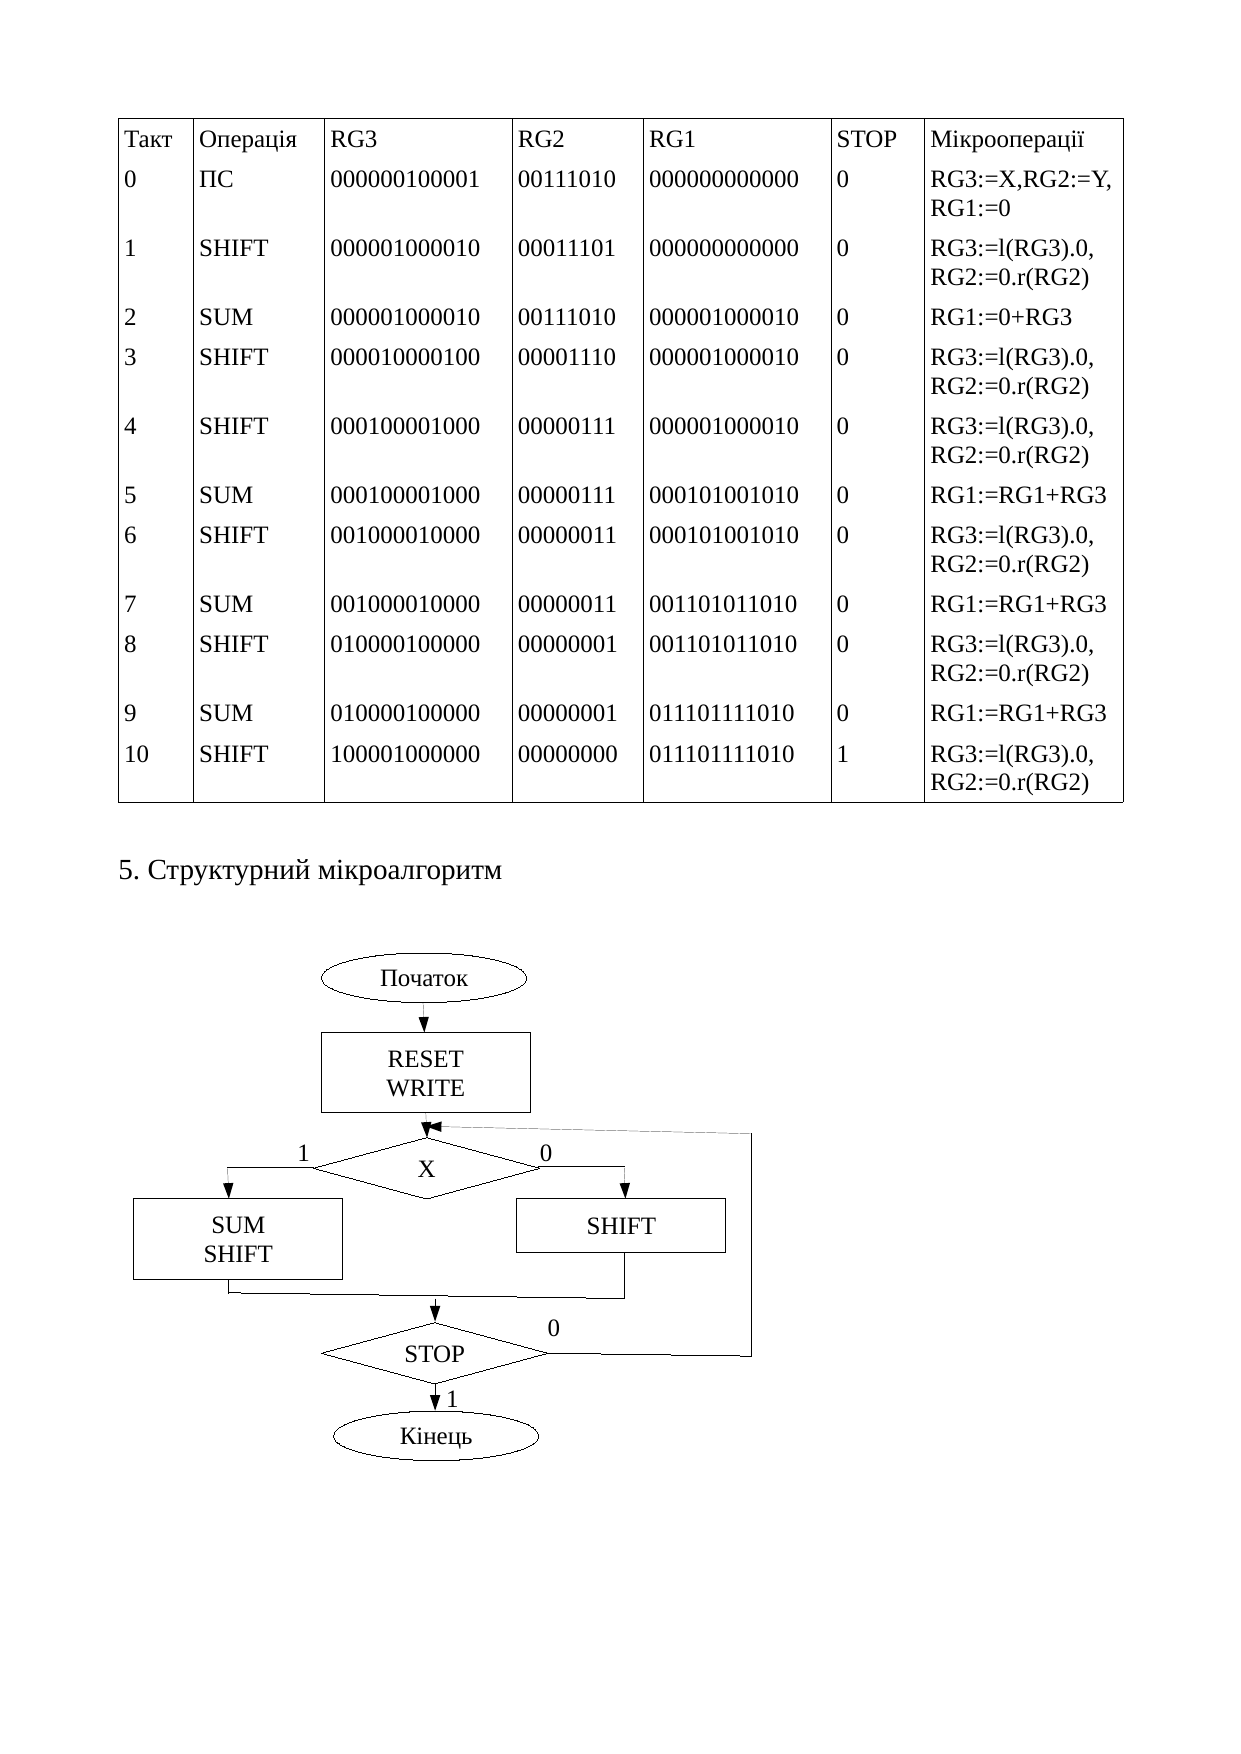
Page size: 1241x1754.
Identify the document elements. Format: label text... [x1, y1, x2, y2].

table_cell 001000010000 [325, 584, 512, 624]
table_cell 0 [832, 406, 924, 474]
table_cell SHIFT [194, 733, 324, 802]
table_cell 0 [832, 624, 924, 693]
table_cell RG3:=l(RG3).0, RG2:=0.r(RG2) [925, 515, 1123, 584]
table_cell 010000100000 [325, 693, 512, 733]
table_cell 1 [832, 733, 924, 802]
table_cell RG3:=l(RG3).0, RG2:=0.r(RG2) [925, 733, 1123, 802]
table_cell SHIFT [194, 624, 324, 693]
table_cell 6 [119, 515, 193, 584]
table_cell 7 [119, 584, 193, 624]
table_cell 000101001010 [644, 475, 831, 515]
table_cell RG1:=RG1+RG3 [925, 475, 1123, 515]
table_cell 0 [119, 159, 193, 227]
table_cell 0 [832, 159, 924, 227]
table_cell RG3:=X,RG2:=Y, RG1:=0 [925, 159, 1123, 227]
table_cell 001101011010 [644, 584, 831, 624]
table_header Операція [194, 119, 324, 158]
table_cell 00000000 [513, 733, 643, 802]
table_cell 00111010 [513, 159, 643, 227]
table_cell 000100001000 [325, 475, 512, 515]
table_cell RG1:=0+RG3 [925, 296, 1123, 337]
table_cell 000001000010 [325, 296, 512, 337]
table_cell 000001000010 [325, 228, 512, 296]
table_cell 00000111 [513, 475, 643, 515]
table_cell 00111010 [513, 296, 643, 337]
table_cell SHIFT [194, 228, 324, 296]
table_cell RG3:=l(RG3).0, RG2:=0.r(RG2) [925, 624, 1123, 693]
table_cell 000000100001 [325, 159, 512, 227]
table_cell 0 [832, 475, 924, 515]
table_cell 00011101 [513, 228, 643, 296]
table_cell 4 [119, 406, 193, 474]
table_cell SHIFT [194, 337, 324, 406]
table_cell 00001110 [513, 337, 643, 406]
table_cell 0 [832, 515, 924, 584]
table_cell 8 [119, 624, 193, 693]
table_cell 100001000000 [325, 733, 512, 802]
table_cell 9 [119, 693, 193, 733]
table_cell 011101111010 [644, 693, 831, 733]
table_cell 0 [832, 693, 924, 733]
text 5. Структурний мікроалгоритм [118, 852, 1122, 886]
table_cell RG3:=l(RG3).0, RG2:=0.r(RG2) [925, 337, 1123, 406]
table_cell ПС [194, 159, 324, 227]
table_cell 00000001 [513, 624, 643, 693]
table_cell 10 [119, 733, 193, 802]
table_cell 0 [832, 296, 924, 337]
table_cell SUM [194, 584, 324, 624]
table_cell 000001000010 [644, 337, 831, 406]
table_cell 000101001010 [644, 515, 831, 584]
table_cell 00000011 [513, 584, 643, 624]
table_cell RG3:=l(RG3).0, RG2:=0.r(RG2) [925, 406, 1123, 474]
table_cell SUM [194, 296, 324, 337]
table_header RG1 [644, 119, 831, 158]
table_cell 00000011 [513, 515, 643, 584]
table_cell 000000000000 [644, 228, 831, 296]
table_cell 001101011010 [644, 624, 831, 693]
table_cell 00000001 [513, 693, 643, 733]
table_cell RG1:=RG1+RG3 [925, 693, 1123, 733]
table_cell 000001000010 [644, 296, 831, 337]
table_header STOP [832, 119, 924, 158]
table_header Мікрооперації [925, 119, 1123, 158]
table_header RG2 [513, 119, 643, 158]
table_cell 010000100000 [325, 624, 512, 693]
table_cell 0 [832, 228, 924, 296]
table_cell SUM [194, 475, 324, 515]
table_cell 000010000100 [325, 337, 512, 406]
table_cell 011101111010 [644, 733, 831, 802]
table_cell SHIFT [194, 406, 324, 474]
table_cell 000100001000 [325, 406, 512, 474]
table_cell 5 [119, 475, 193, 515]
table_cell 00000111 [513, 406, 643, 474]
table_cell 2 [119, 296, 193, 337]
table_cell SUM [194, 693, 324, 733]
table_cell 3 [119, 337, 193, 406]
table_cell 001000010000 [325, 515, 512, 584]
table_cell 000000000000 [644, 159, 831, 227]
table_cell 1 [119, 228, 193, 296]
table_header Такт [119, 119, 193, 158]
table_cell RG3:=l(RG3).0, RG2:=0.r(RG2) [925, 228, 1123, 296]
table_cell 0 [832, 584, 924, 624]
table_cell RG1:=RG1+RG3 [925, 584, 1123, 624]
table_header RG3 [325, 119, 512, 158]
table_cell SHIFT [194, 515, 324, 584]
table_cell 0 [832, 337, 924, 406]
table_cell 000001000010 [644, 406, 831, 474]
